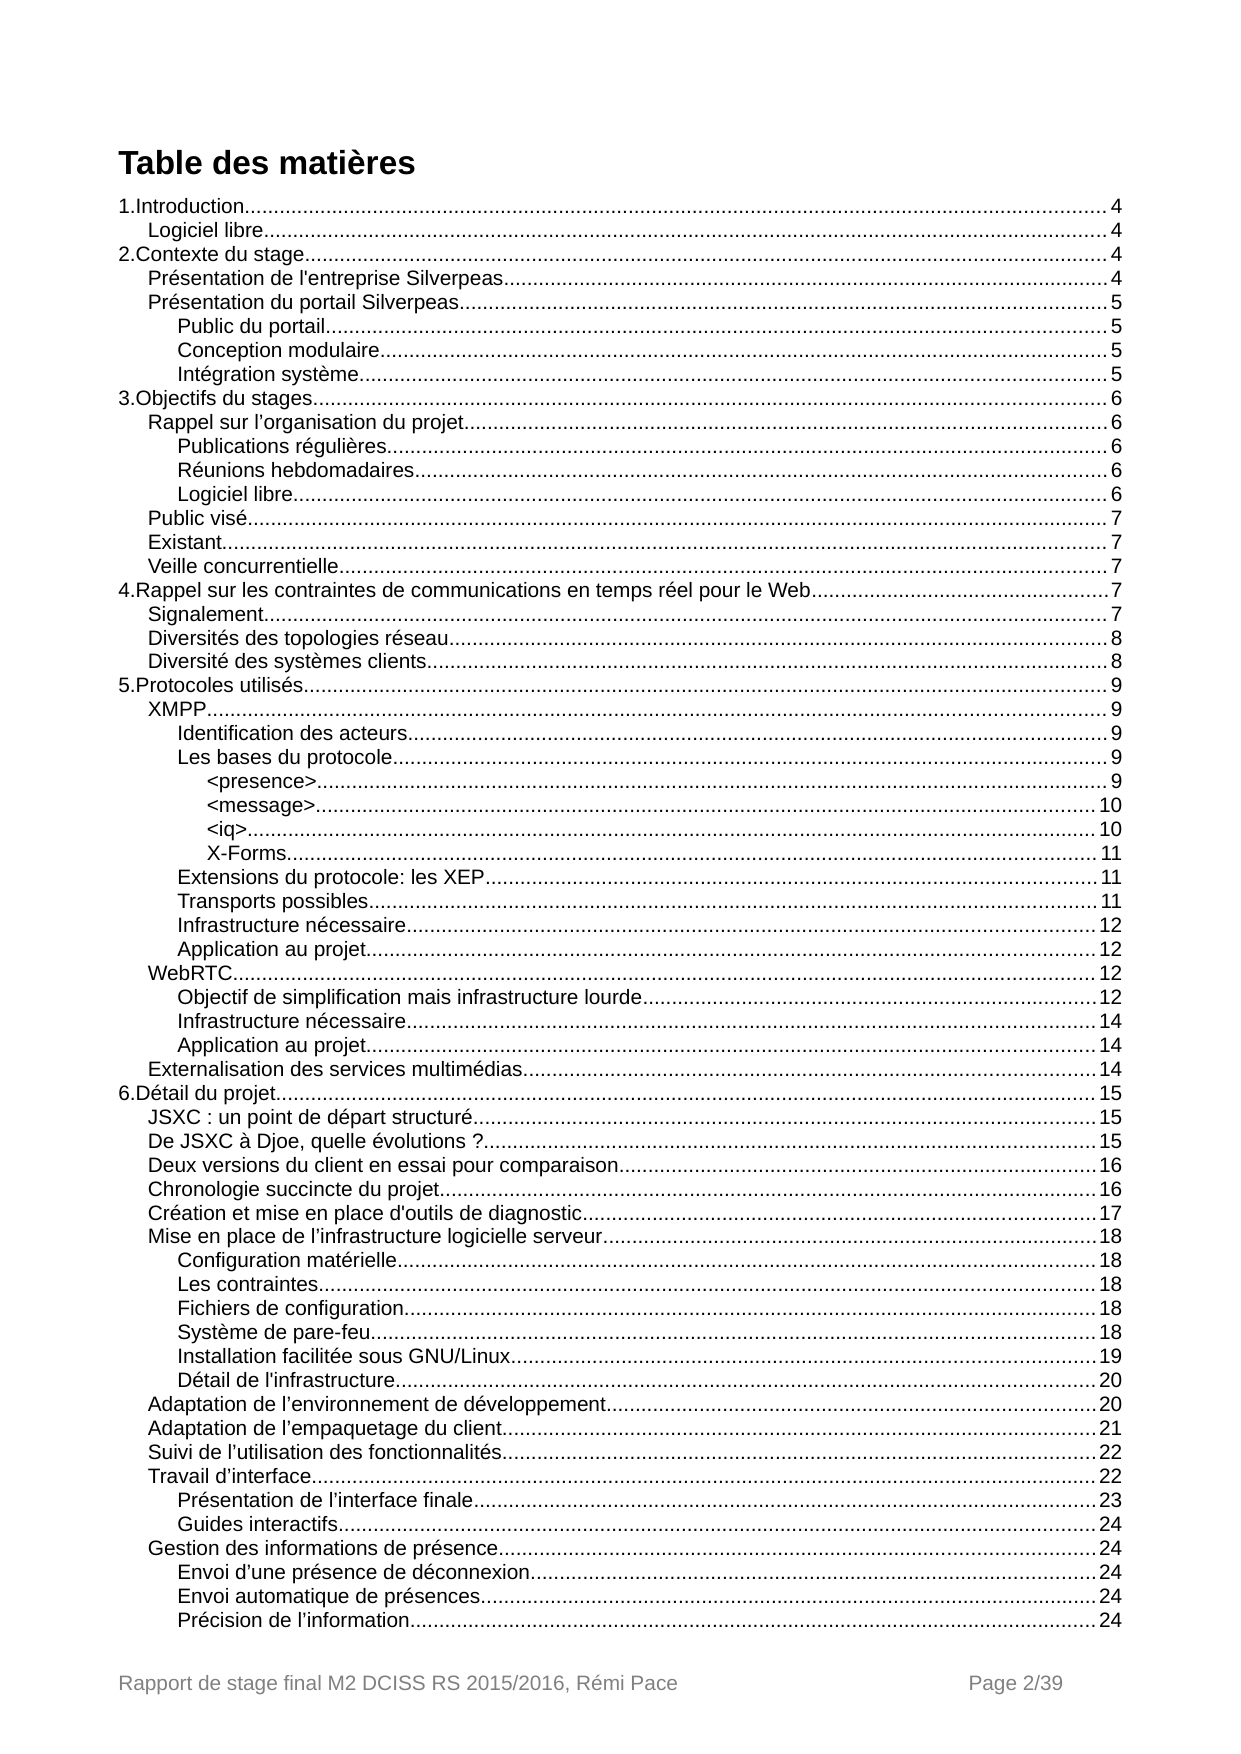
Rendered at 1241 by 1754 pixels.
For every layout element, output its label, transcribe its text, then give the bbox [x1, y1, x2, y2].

text Précision de l’information 24 [177, 1608, 1122, 1632]
text Extensions du protocole: les XEP 11 [177, 865, 1122, 889]
text Configuration matérielle 18 [177, 1248, 1122, 1272]
text 2.Contexte du stage 4 [118, 242, 1122, 266]
text Public du portail 5 [177, 314, 1122, 338]
text Envoi d’une présence de déconnexion 24 [177, 1560, 1122, 1584]
text Les contraintes 18 [177, 1272, 1122, 1296]
text Deux versions du client en essai pour comparaison 16 [148, 1152, 1122, 1176]
text Chronologie succincte du projet 16 [148, 1176, 1122, 1200]
text Logiciel libre 4 [148, 218, 1122, 242]
text De JSXC à Djoe, quelle évolutions ? 15 [148, 1128, 1122, 1152]
text Existant 7 [148, 529, 1122, 553]
text Objectif de simplification mais infrastructure lourde 12 [177, 985, 1122, 1009]
text <message> 10 [207, 793, 1122, 817]
text Adaptation de l’environnement de développement 20 [148, 1392, 1122, 1416]
text Système de pare-feu 18 [177, 1320, 1122, 1344]
text Fichiers de configuration 18 [177, 1296, 1122, 1320]
text WebRTC 12 [148, 961, 1122, 985]
text Externalisation des services multimédias 14 [148, 1057, 1122, 1081]
text Infrastructure nécessaire 12 [177, 913, 1122, 937]
text Réunions hebdomadaires 6 [177, 458, 1122, 482]
text Intégration système 5 [177, 362, 1122, 386]
text Présentation de l’interface finale 23 [177, 1488, 1122, 1512]
text Envoi automatique de présences 24 [177, 1584, 1122, 1608]
text Identification des acteurs 9 [177, 721, 1122, 745]
text 3.Objectifs du stages 6 [118, 386, 1122, 410]
text Infrastructure nécessaire 14 [177, 1009, 1122, 1033]
text Application au projet 14 [177, 1033, 1122, 1057]
text X-Forms 11 [207, 841, 1122, 865]
text Application au projet 12 [177, 937, 1122, 961]
text Mise en place de l’infrastructure logicielle serveur 18 [148, 1224, 1122, 1248]
text 6.Détail du projet 15 [118, 1081, 1122, 1104]
text Public visé 7 [148, 506, 1122, 529]
text Adaptation de l’empaquetage du client 21 [148, 1416, 1122, 1440]
text Publications régulières 6 [177, 434, 1122, 458]
text Logiciel libre 6 [177, 482, 1122, 506]
text Installation facilitée sous GNU/Linux 19 [177, 1344, 1122, 1368]
text Travail d’interface 22 [148, 1464, 1122, 1488]
text <presence> 9 [207, 769, 1122, 793]
subtitle Table des matières [118, 143, 1122, 182]
text Transports possibles 11 [177, 889, 1122, 913]
text 4.Rappel sur les contraintes de communications en temps réel pour le Web 7 [118, 577, 1122, 601]
text Présentation du portail Silverpeas 5 [148, 290, 1122, 314]
text Guides interactifs 24 [177, 1512, 1122, 1536]
text Les bases du protocole 9 [177, 745, 1122, 769]
text 5.Protocoles utilisés 9 [118, 673, 1122, 697]
text Veille concurrentielle 7 [148, 553, 1122, 577]
text <iq> 10 [207, 817, 1122, 841]
text Signalement 7 [148, 601, 1122, 625]
text Diversité des systèmes clients 8 [148, 649, 1122, 673]
text Conception modulaire 5 [177, 338, 1122, 362]
text Rappel sur l’organisation du projet 6 [148, 410, 1122, 434]
text Détail de l'infrastructure 20 [177, 1368, 1122, 1392]
text Gestion des informations de présence 24 [148, 1536, 1122, 1560]
text XMPP 9 [148, 697, 1122, 721]
text Présentation de l'entreprise Silverpeas 4 [148, 266, 1122, 290]
text Suivi de l’utilisation des fonctionnalités 22 [148, 1440, 1122, 1464]
text JSXC : un point de départ structuré 15 [148, 1104, 1122, 1128]
text Diversités des topologies réseau 8 [148, 625, 1122, 649]
text Création et mise en place d'outils de diagnostic 17 [148, 1200, 1122, 1224]
text 1.Introduction 4 [118, 194, 1122, 218]
